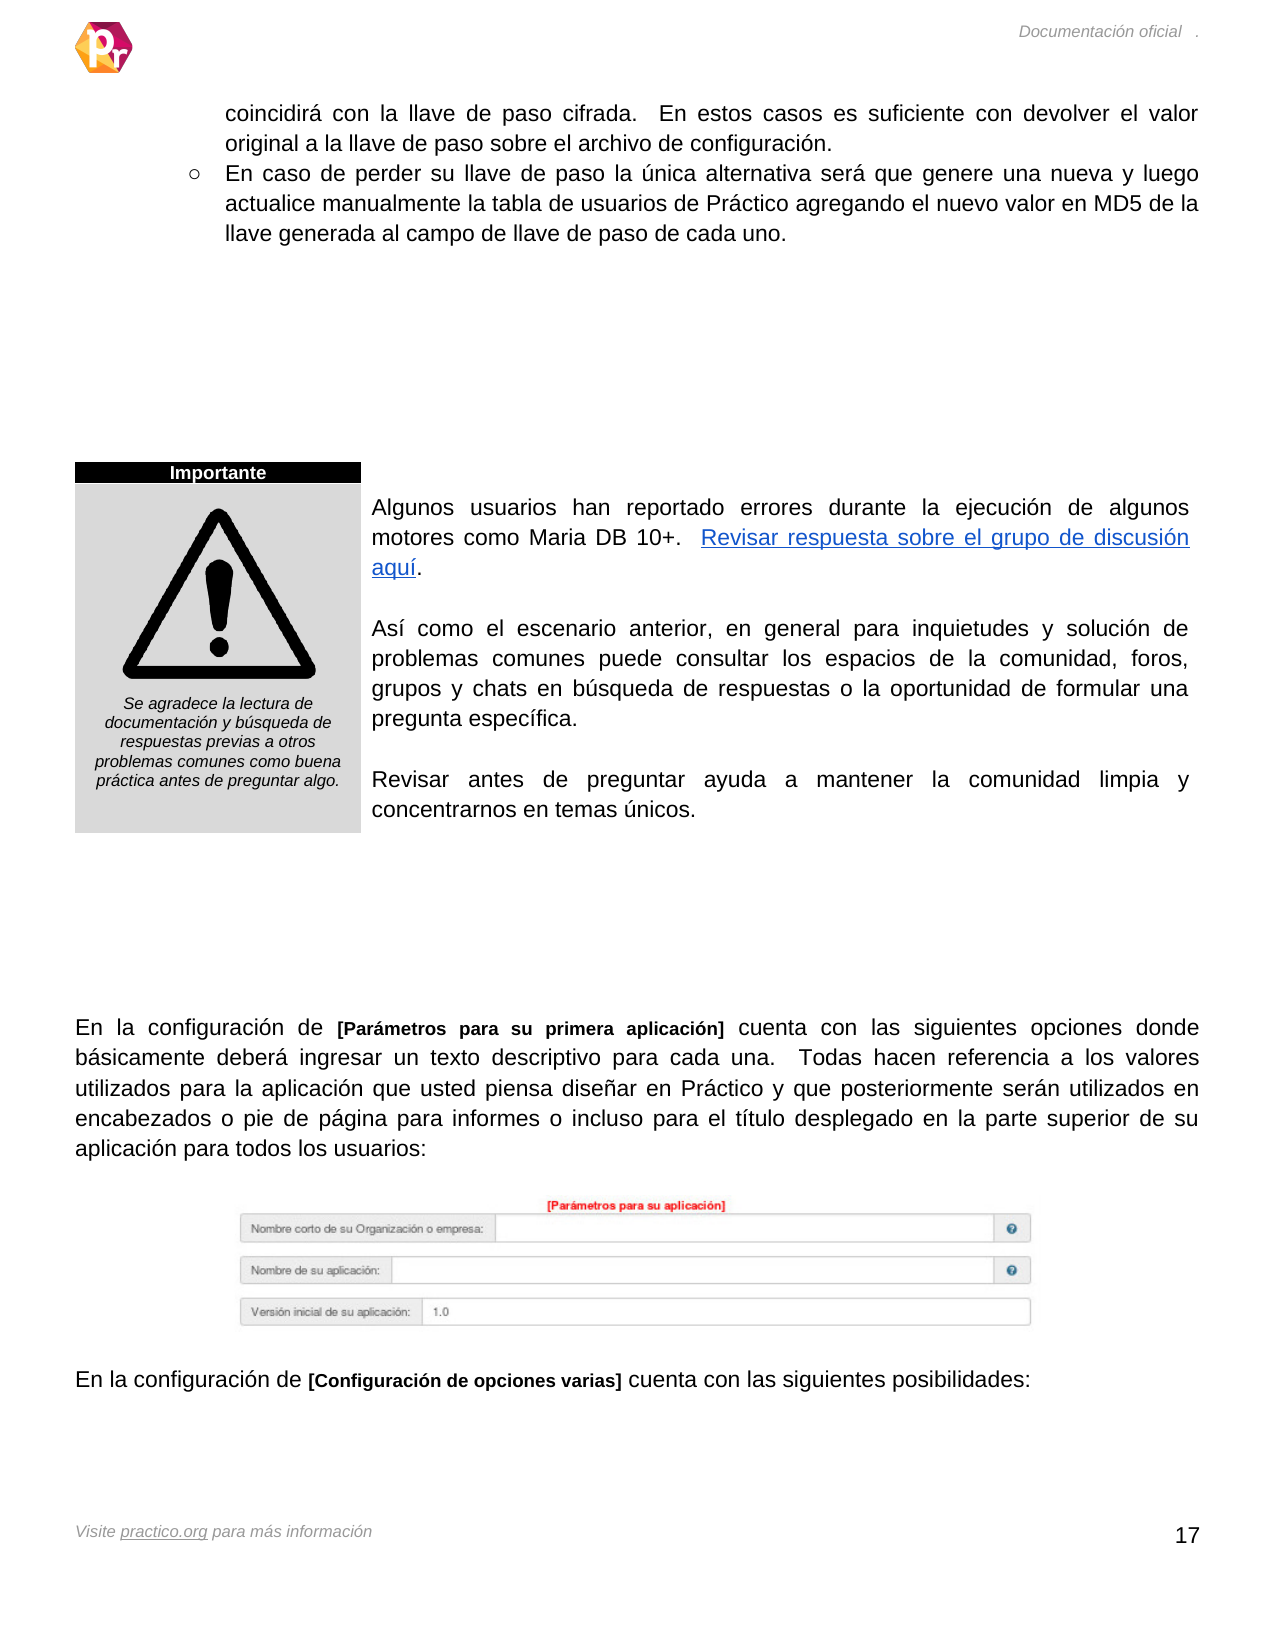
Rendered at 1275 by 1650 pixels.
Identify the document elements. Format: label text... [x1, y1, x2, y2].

picture [234, 1195, 1041, 1332]
picture [118, 493, 318, 694]
table_cell Se agradece la lectura de documentación y búsqueda de respuestas previas a otros problemas comunes como buena práctica antes de preguntar algo. [75, 484, 361, 833]
text En la configuración de [Parámetros para su primera aplicación] cuenta con las siguientes opciones donde básicamente deberá ingresar un texto descriptivo para cada una. Todas hacen referencia a los valores utilizados para la aplicación que usted piensa diseñar en Práctico y que posteriormente serán utilizados en encabezados o pie de página para informes o incluso para el título desplegado en la parte superior de su aplicación para todos los usuarios: [75, 1014, 1200, 1161]
table_header Importante [75, 462, 361, 483]
list En caso de perder su llave de paso la única alternativa será que genere una nueva y luego actualice manualmente la tabla de usuarios de Práctico agregando el nuevo valor en MD5 de la llave generada al campo de llave de paso de cada uno. [187, 160, 1200, 247]
table_cell Algunos usuarios han reportado errores durante la ejecución de algunos motores como Maria DB 10+. Revisar respuesta sobre el grupo de discusión aquí. Así como el escenario anterior, en general para inquietudes y solución de problemas comunes puede consultar los espacios de la comunidad, foros, grupos y chats en búsqueda de respuestas o la oportunidad de formular una pregunta específica. Revisar antes de preguntar ayuda a mantener la comunidad limpia y concentrarnos en temas únicos. [361, 484, 1200, 833]
picture [75, 22, 133, 73]
list coincidirá con la llave de paso cifrada. En estos casos es suficiente con devolver el valor original a la llave de paso sobre el archivo de configuración. [187, 99, 1200, 156]
text En la configuración de [Configuración de opciones varias] cuenta con las siguientes posibilidades: [75, 1366, 1200, 1392]
table_header [361, 462, 1200, 483]
